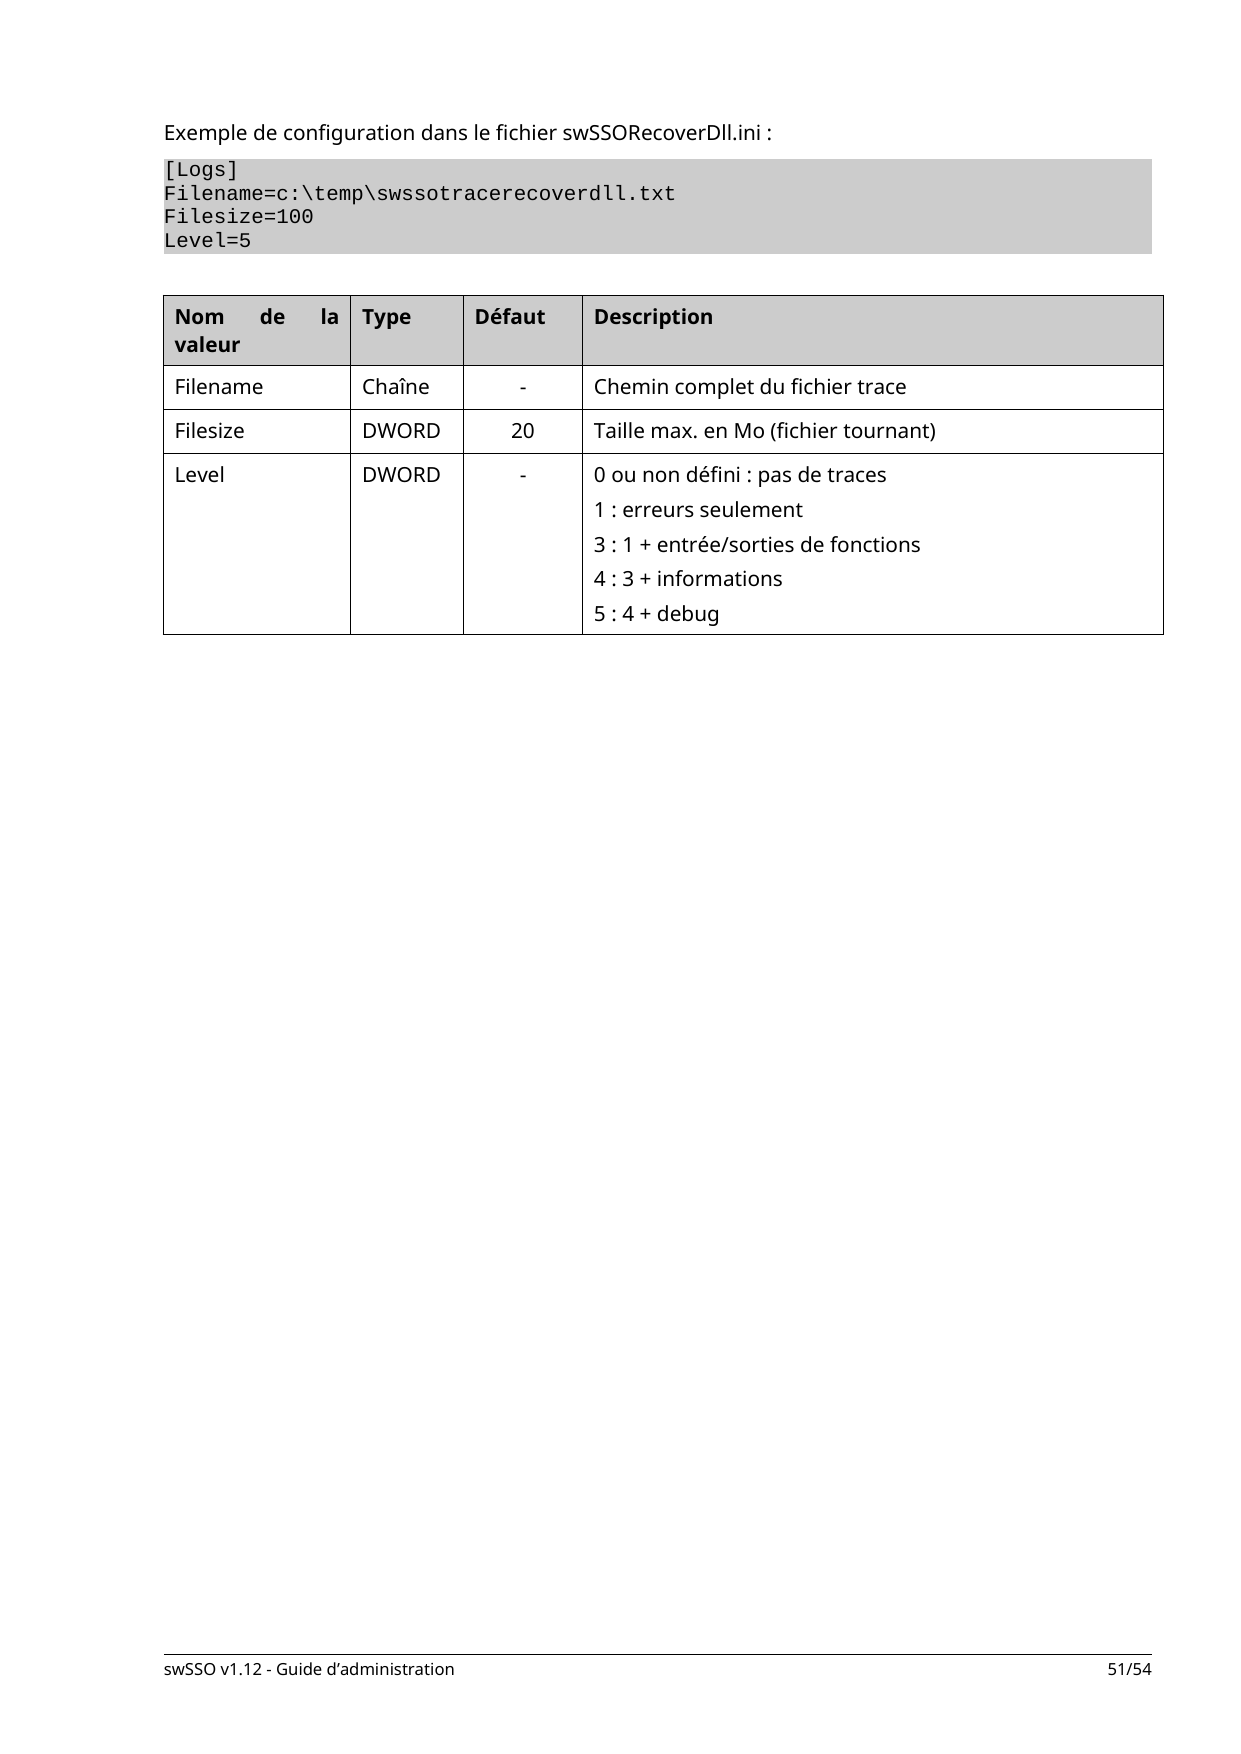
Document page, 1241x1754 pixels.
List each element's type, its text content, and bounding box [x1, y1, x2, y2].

table_cell DWORD [351, 454, 463, 634]
table_cell Taille max. en Mo (fichier tournant) [583, 410, 1163, 453]
table_cell 20 [464, 410, 582, 453]
table_cell Level [164, 454, 350, 634]
text Exemple de configuration dans le fichier swSSORecoverDll.ini : [164, 118, 1152, 147]
table_cell 0 ou non défini : pas de traces 1 : erreurs seulement 3 : 1 + entrée/sorties de fonctions 4 : 3 + informations 5 : 4 + debug [583, 454, 1163, 634]
table_cell - [464, 366, 582, 409]
table_cell Filename [164, 366, 350, 409]
table_cell DWORD [351, 410, 463, 453]
table_header Nom de la valeur [164, 296, 350, 365]
table_cell Chemin complet du fichier trace [583, 366, 1163, 409]
table_header Description [583, 296, 1163, 365]
table_cell Filesize [164, 410, 350, 453]
table_cell - [464, 454, 582, 634]
table_header Défaut [464, 296, 582, 365]
text [Logs] Filename=c:\temp\swssotracerecoverdll.txt Filesize=100 Level=5 [164, 159, 1152, 254]
table_cell Chaîne [351, 366, 463, 409]
table_header Type [351, 296, 463, 365]
